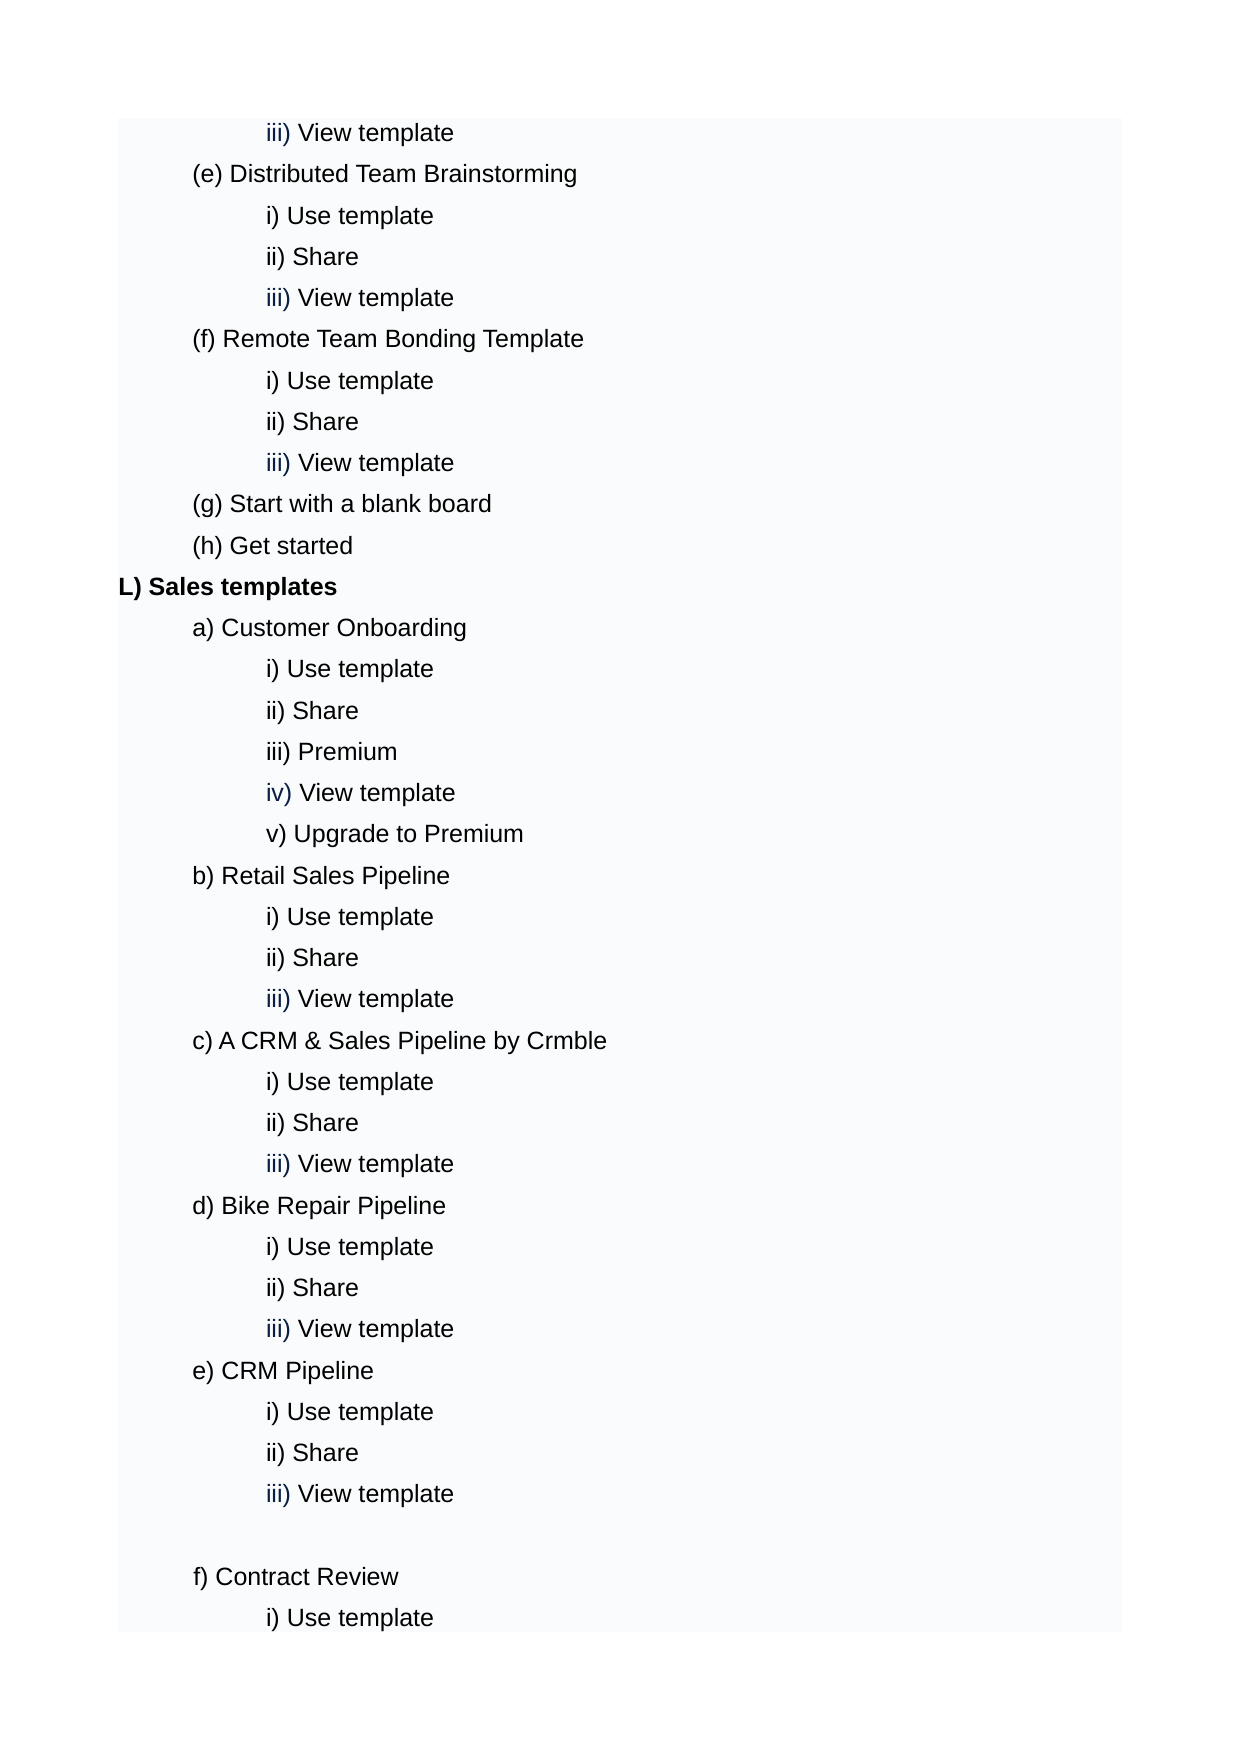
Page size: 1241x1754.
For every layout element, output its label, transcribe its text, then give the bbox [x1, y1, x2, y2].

text iii) View template [118, 1149, 1122, 1178]
text iv) View template [118, 778, 1122, 807]
text iii) View template [118, 1479, 1122, 1508]
text v) Upgrade to Premium [118, 819, 1122, 848]
text (g) Start with a blank board [118, 489, 1122, 518]
text ii) Share [118, 696, 1122, 724]
text iii) View template [118, 984, 1122, 1013]
text d) Bike Repair Pipeline [118, 1191, 1122, 1219]
text c) A CRM & Sales Pipeline by Crmble [118, 1026, 1122, 1054]
text L) Sales templates [118, 572, 1122, 601]
text ii) Share [118, 1438, 1122, 1467]
text iii) View template [118, 448, 1122, 477]
text iii) View template [118, 1314, 1122, 1343]
text ii) Share [118, 943, 1122, 972]
text i) Use template [118, 366, 1122, 394]
text b) Retail Sales Pipeline [118, 861, 1122, 889]
text a) Customer Onboarding [118, 613, 1122, 642]
text e) CRM Pipeline [118, 1356, 1122, 1384]
text i) Use template [118, 654, 1122, 683]
text f) Contract Review [118, 1562, 1122, 1591]
text ii) Share [118, 407, 1122, 436]
text i) Use template [118, 1397, 1122, 1426]
text i) Use template [118, 1232, 1122, 1261]
text i) Use template [118, 201, 1122, 229]
text iii) View template [118, 283, 1122, 312]
text i) Use template [118, 902, 1122, 931]
text i) Use template [118, 1067, 1122, 1096]
text (h) Get started [118, 531, 1122, 559]
text ii) Share [118, 242, 1122, 271]
text ii) Share [118, 1108, 1122, 1137]
text (f) Remote Team Bonding Template [118, 324, 1122, 353]
text (e) Distributed Team Brainstorming [118, 159, 1122, 188]
text iii) View template [118, 118, 1122, 147]
text ii) Share [118, 1273, 1122, 1302]
text iii) Premium [118, 737, 1122, 766]
text i) Use template [118, 1603, 1122, 1632]
